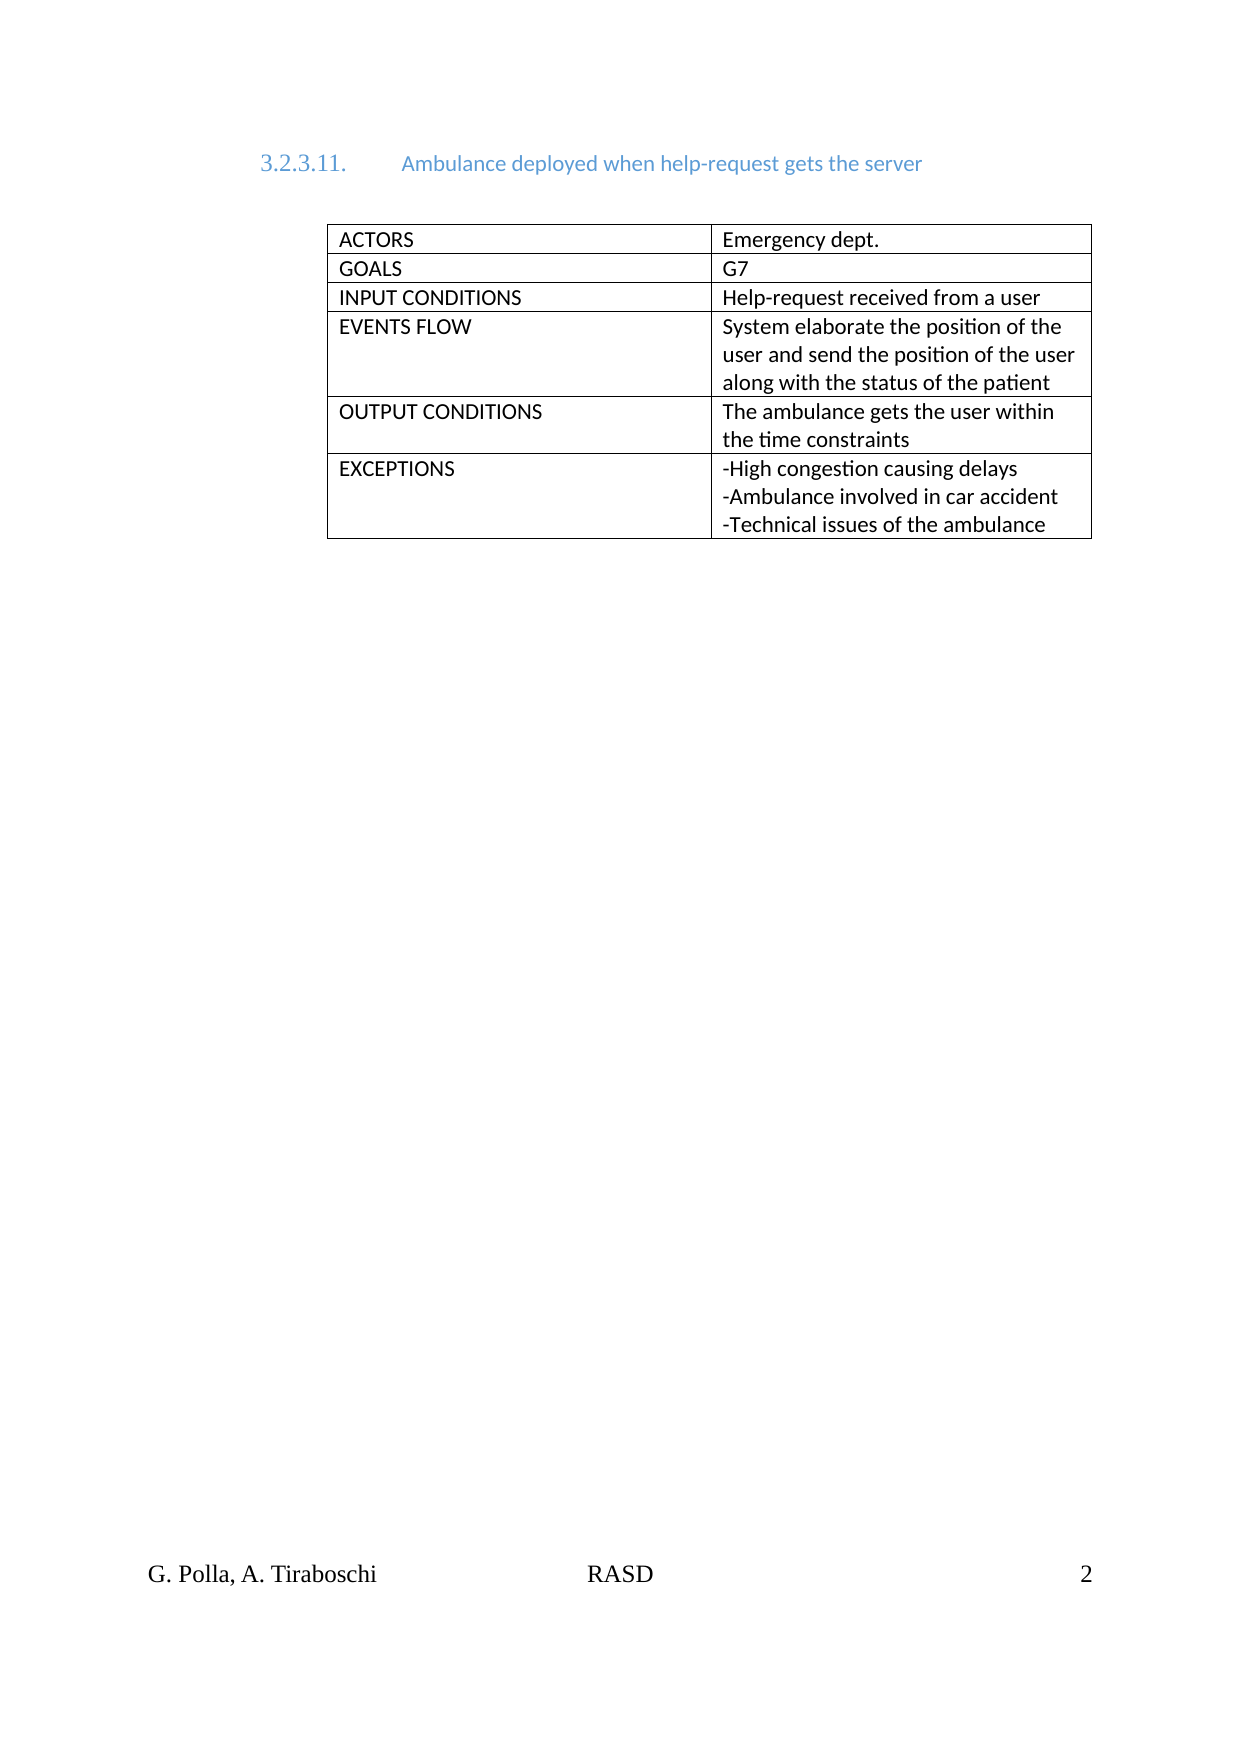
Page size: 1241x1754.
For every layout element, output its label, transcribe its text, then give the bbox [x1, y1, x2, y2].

table_cell -High congestion causing delays -Ambulance involved in car accident -Technical issues of the ambulance [712, 454, 1091, 538]
table_cell EVENTS FLOW [328, 312, 711, 396]
table_cell The ambulance gets the user within the time constraints [712, 397, 1091, 453]
table_cell System elaborate the position of the user and send the position of the user along with the status of the patient [712, 312, 1091, 396]
table_header ACTORS [328, 225, 711, 253]
table_cell EXCEPTIONS [328, 454, 711, 538]
table_header Emergency dept. [712, 225, 1091, 253]
table_cell G7 [712, 254, 1091, 282]
table_cell INPUT CONDITIONS [328, 283, 711, 311]
table_cell OUTPUT CONDITIONS [328, 397, 711, 453]
list Ambulance deployed when help-request gets the server [260, 148, 1093, 206]
table_cell GOALS [328, 254, 711, 282]
table_cell Help-request received from a user [712, 283, 1091, 311]
